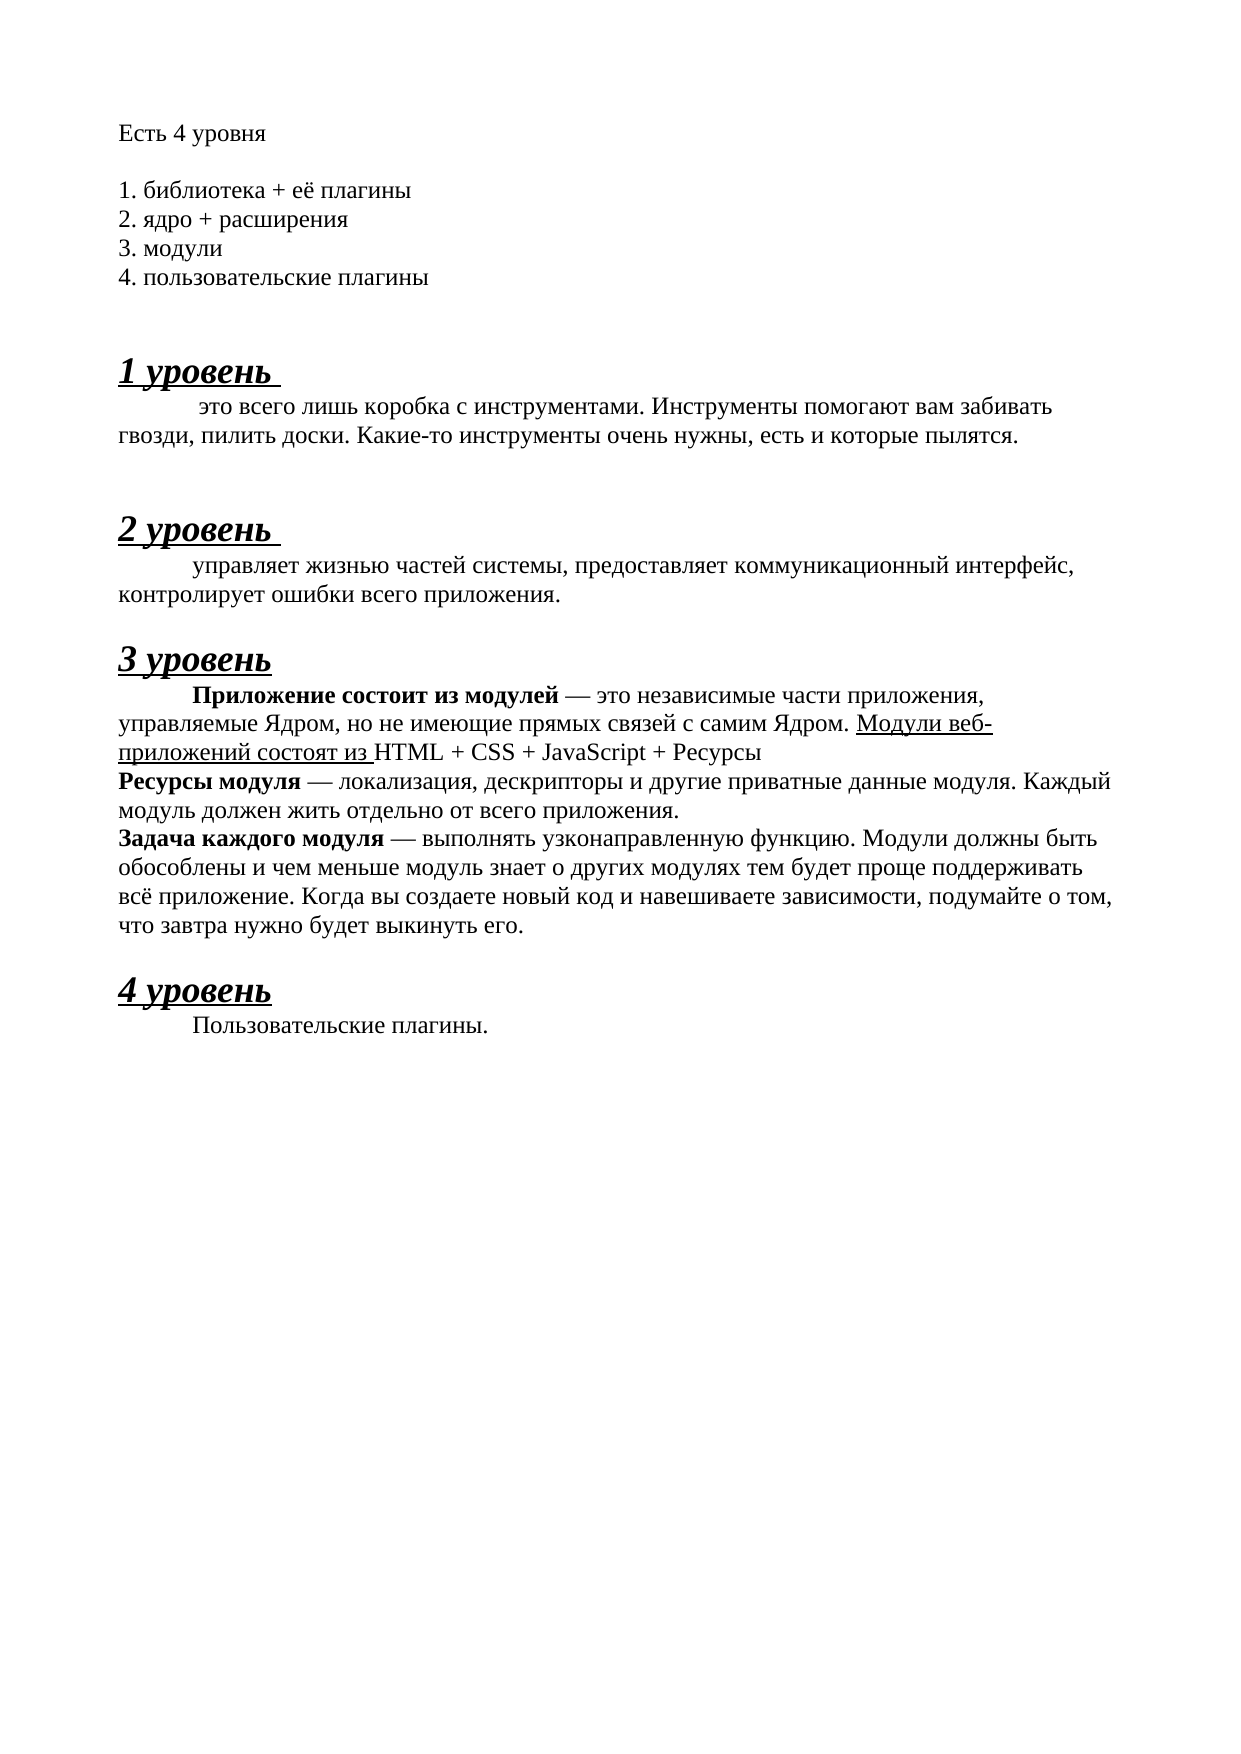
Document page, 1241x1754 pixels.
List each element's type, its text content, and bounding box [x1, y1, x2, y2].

text 2 уровень [118, 507, 1122, 550]
text 4 уровень [118, 967, 1122, 1010]
text 3 уровень [118, 637, 1122, 680]
text Приложение состоит из модулей — это независимые части приложения, управляемые Ядром, но не имеющие прямых связей с самим Ядром. Модули веб-приложений состоят из HTML + CSS + JavaScript + Ресурсы [118, 680, 1122, 766]
text 2. ядро + расширения [118, 204, 1122, 233]
text 3. модули [118, 233, 1122, 262]
text 1 уровень [118, 348, 1122, 391]
text 1. библиотека + её плагины [118, 176, 1122, 204]
text Ресурсы модуля — локализация, дескрипторы и другие приватные данные модуля. Каждый модуль должен жить отдельно от всего приложения. [118, 766, 1122, 823]
text Задача каждого модуля — выполнять узконаправленную функцию. Модули должны быть обособлены и чем меньше модуль знает о других модулях тем будет проще поддерживать всё приложение. Когда вы создаете новый код и навешиваете зависимости, подумайте о том, что завтра нужно будет выкинуть его. [118, 823, 1122, 938]
text Пользовательские плагины. [118, 1010, 1122, 1039]
text ﻿управляет жизнью частей системы, предоставляет коммуникационный интерфейс, контролирует ошибки всего приложения. [118, 550, 1122, 608]
text ﻿это всего лишь коробка с инструментами. Инструменты помогают вам забивать гвозди, пилить доски. Какие-то инструменты очень нужны, есть и которые пылятся. [118, 391, 1122, 449]
text Есть 4 уровня [118, 118, 1122, 147]
text 4. пользовательские плагины [118, 262, 1122, 291]
